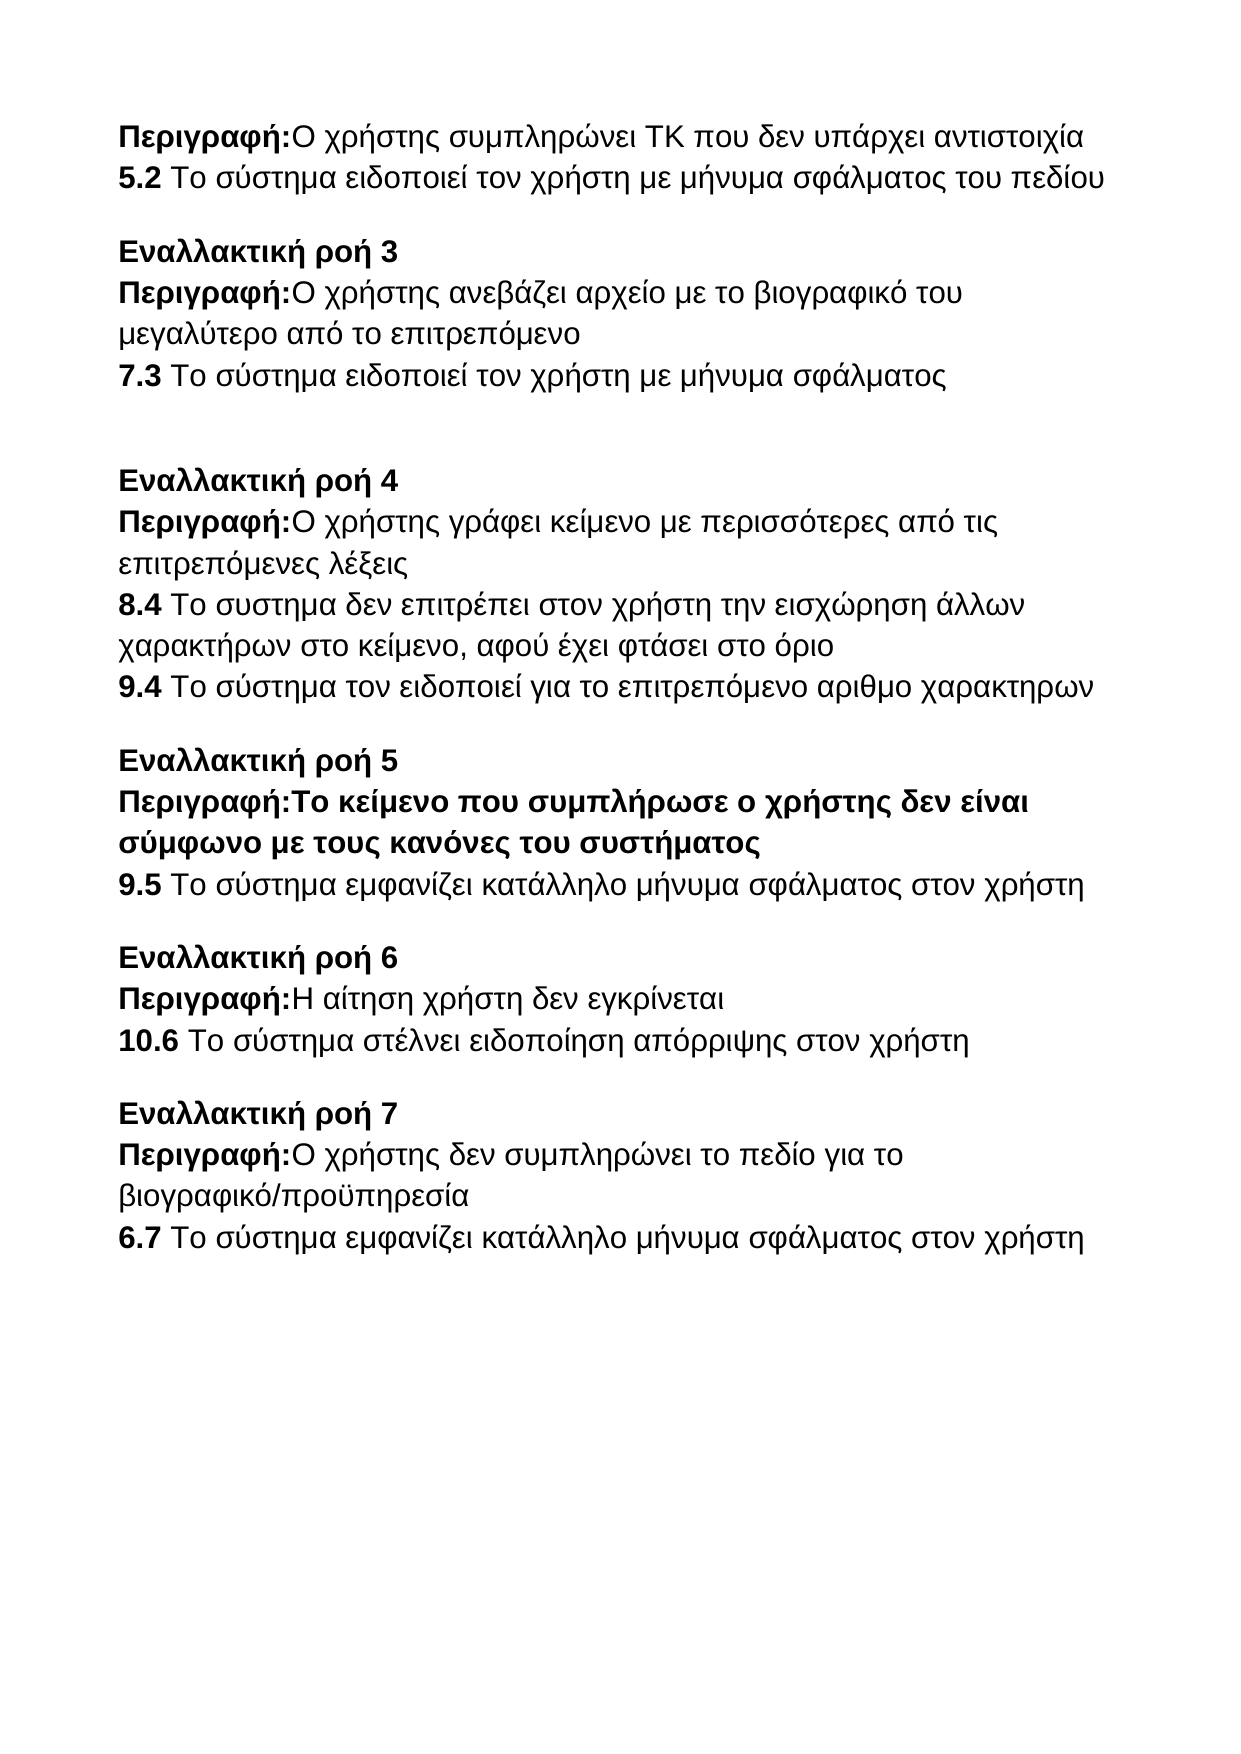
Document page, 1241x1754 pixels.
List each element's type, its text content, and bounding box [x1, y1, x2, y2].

text Εναλλακτική ροή 4 [118, 462, 1122, 498]
text Εναλλακτική ροή 5 [118, 742, 1122, 778]
text 10.6 Το σύστημα στέλνει ειδοποίηση απόρριψης στον χρήστη [118, 1022, 1122, 1057]
text Περιγραφή:Ο χρήστης δεν συμπληρώνει το πεδίο για το βιογραφικό/προϋπηρεσία [118, 1136, 1122, 1213]
text Περιγραφή:Ο χρήστης γράφει κείμενο με περισσότερες από τις επιτρεπόμενες λέξεις [118, 503, 1122, 581]
text Εναλλακτική ροή 6 [118, 939, 1122, 975]
text Περιγραφή:Ο χρήστης ανεβάζει αρχείο με το βιογραφικό του μεγαλύτερο από το επιτρεπόμενο [118, 274, 1122, 351]
text 7.3 Το σύστημα ειδοποιεί τον χρήστη με μήνυμα σφάλματος [118, 357, 1122, 392]
text 6.7 Το σύστημα εμφανίζει κατάλληλο μήνυμα σφάλματος στον χρήστη [118, 1219, 1122, 1255]
text Εναλλακτική ροή 7 [118, 1095, 1122, 1131]
text Περιγραφή:Η αίτηση χρήστη δεν εγκρίνεται [118, 980, 1122, 1016]
text Περιγραφή:Το κείμενο που συμπλήρωσε ο χρήστης δεν είναι σύμφωνο με τους κανόνες του συστήματος [118, 783, 1122, 860]
text 8.4 Το συστημα δεν επιτρέπει στον χρήστη την εισχώρηση άλλων χαρακτήρων στο κείμενο, αφού έχει φτάσει στο όριο [118, 586, 1122, 663]
text 9.4 Το σύστημα τον ειδοποιεί για το επιτρεπόμενο αριθμο χαρακτηρων [118, 668, 1122, 704]
text Περιγραφή:Ο χρήστης συμπληρώνει ΤΚ που δεν υπάρχει αντιστοιχία [118, 118, 1122, 154]
text Εναλλακτική ροή 3 [118, 233, 1122, 269]
text 9.5 Το σύστημα εμφανίζει κατάλληλο μήνυμα σφάλματος στον χρήστη [118, 866, 1122, 902]
text 5.2 Το σύστημα ειδοποιεί τον χρήστη με μήνυμα σφάλματος του πεδίου [118, 159, 1122, 195]
